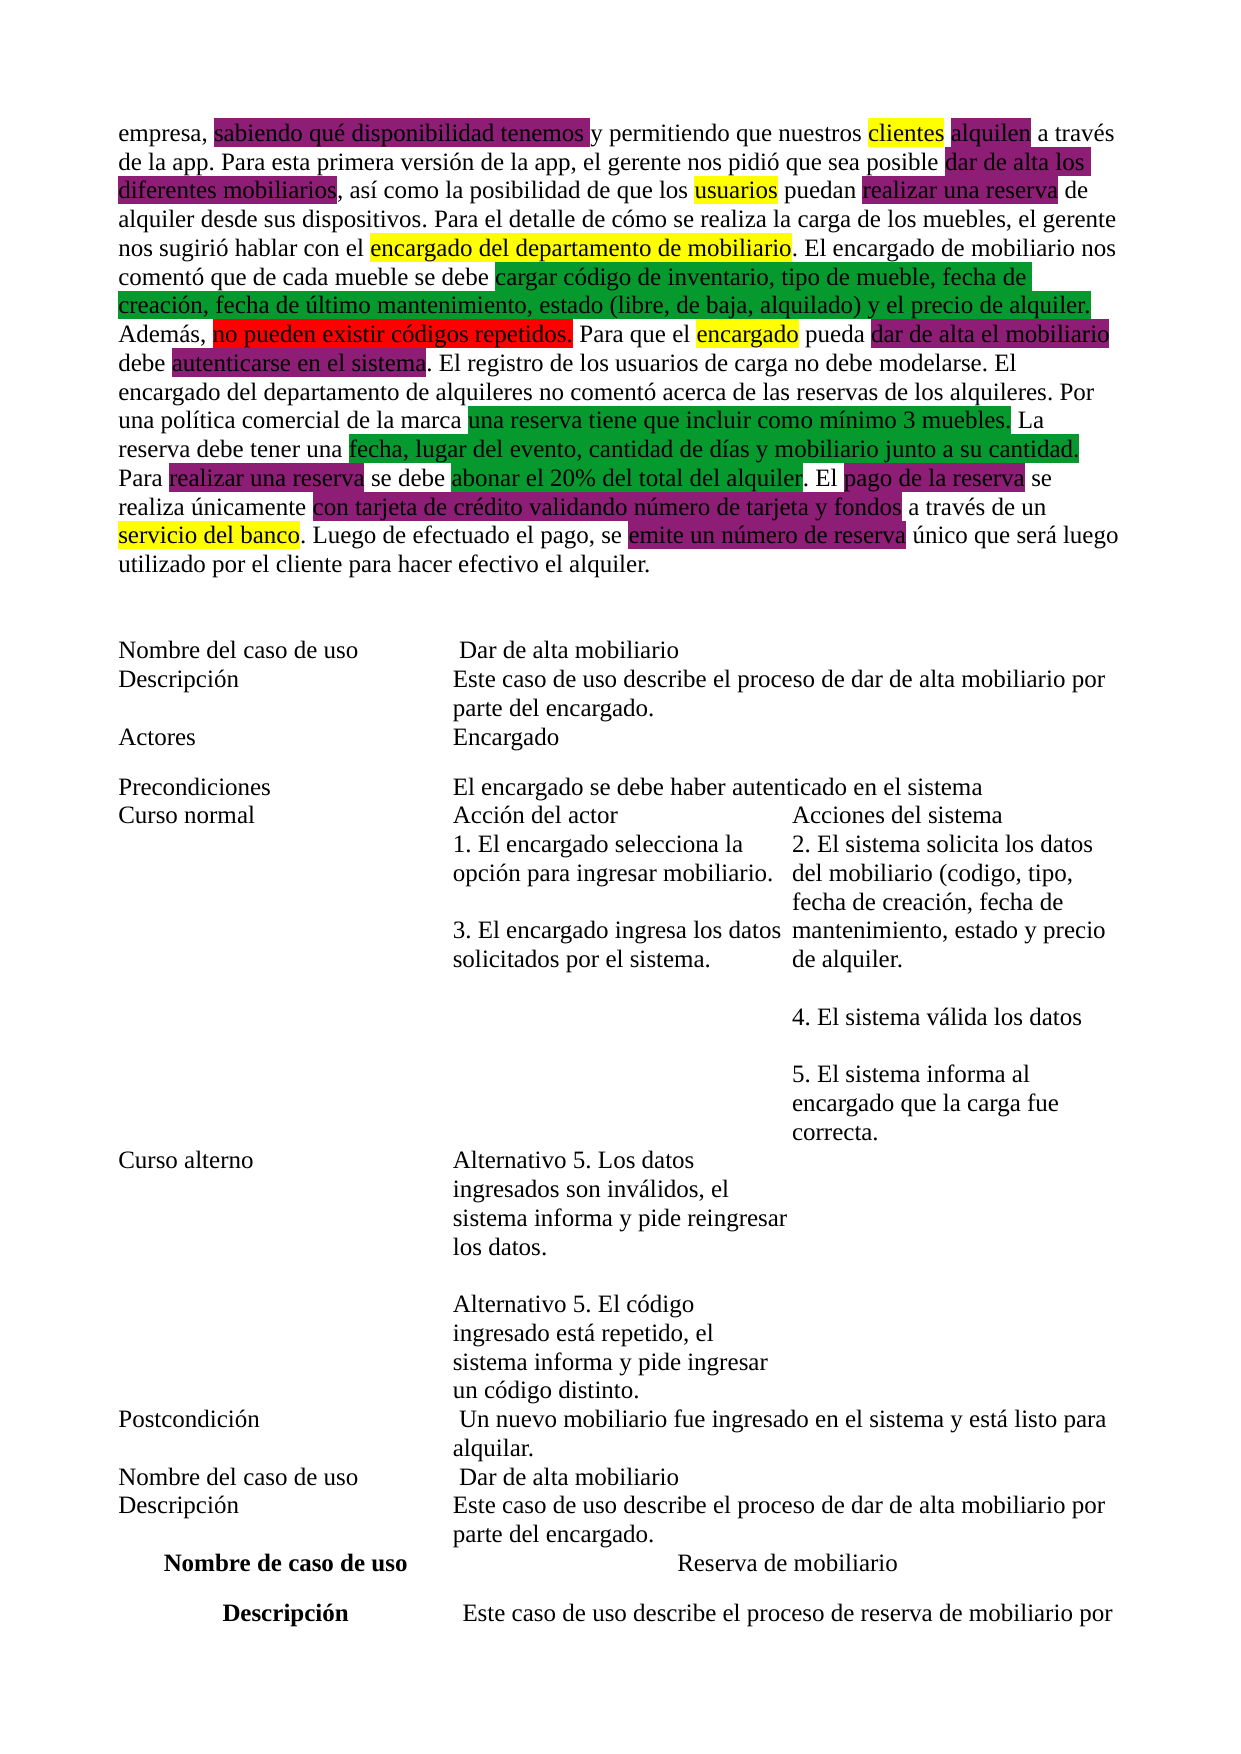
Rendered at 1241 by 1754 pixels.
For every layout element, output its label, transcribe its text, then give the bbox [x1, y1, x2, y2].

table_header Nombre del caso de uso [118, 636, 453, 664]
table_cell Reserva de mobiliario [453, 1548, 1122, 1598]
table_cell Encargado [453, 722, 1122, 772]
table_cell [792, 1146, 1122, 1404]
table_cell Acción del actor [453, 801, 792, 829]
table_cell Curso alterno [118, 1146, 453, 1404]
text empresa, sabiendo qué disponibilidad tenemos y permitiendo que nuestros clientes alquilen a través de la app. Para esta primera versión de la app, el gerente nos pidió que sea posible dar de alta los diferentes mobiliarios, así como la posibilidad de que los usuarios puedan realizar una reserva de alquiler desde sus dispositivos. Para el detalle de cómo se realiza la carga de los muebles, el gerente nos sugirió hablar con el encargado del departamento de mobiliario. El encargado de mobiliario nos comentó que de cada mueble se debe cargar código de inventario, tipo de mueble, fecha de creación, fecha de último mantenimiento, estado (libre, de baja, alquilado) y el precio de alquiler. Además, no pueden existir códigos repetidos. Para que el encargado pueda dar de alta el mobiliario debe autenticarse en el sistema. El registro de los usuarios de carga no debe modelarse. El encargado del departamento de alquileres no comentó acerca de las reservas de los alquileres. Por una política comercial de la marca una reserva tiene que incluir como mínimo 3 muebles. La reserva debe tener una fecha, lugar del evento, cantidad de días y mobiliario junto a su cantidad. Para realizar una reserva se debe abonar el 20% del total del alquiler. El pago de la reserva se realiza únicamente con tarjeta de crédito validando número de tarjeta y fondos a través de un servicio del banco. Luego de efectuado el pago, se emite un número de reserva único que será luego utilizado por el cliente para hacer efectivo el alquiler. [118, 118, 1122, 578]
table_cell Postcondición [118, 1404, 453, 1462]
table_header Dar de alta mobiliario [453, 1462, 1122, 1491]
table_header Dar de alta mobiliario [453, 636, 1122, 664]
table_cell Este caso de uso describe el proceso de dar de alta mobiliario por parte del encargado. [453, 1491, 1122, 1548]
table_cell Actores [118, 722, 453, 772]
table_cell 1. El encargado selecciona la opción para ingresar mobiliario. 3. El encargado ingresa los datos solicitados por el sistema. [453, 829, 792, 1146]
table_cell Este caso de uso describe el proceso de reserva de mobiliario por [453, 1598, 1122, 1636]
table_cell Descripción [118, 1491, 453, 1548]
table_cell Curso normal [118, 801, 453, 829]
table_cell El encargado se debe haber autenticado en el sistema [453, 772, 1122, 801]
table_header Nombre del caso de uso [118, 1462, 453, 1491]
table_cell Precondiciones [118, 772, 453, 801]
table_cell Acciones del sistema [792, 801, 1122, 829]
table_cell Nombre de caso de uso [118, 1548, 453, 1598]
table_cell Un nuevo mobiliario fue ingresado en el sistema y está listo para alquilar. [453, 1404, 1122, 1462]
table_cell Descripción [118, 1598, 453, 1636]
table_cell 2. El sistema solicita los datos del mobiliario (codigo, tipo, fecha de creación, fecha de mantenimiento, estado y precio de alquiler. 4. El sistema válida los datos 5. El sistema informa al encargado que la carga fue correcta. [792, 829, 1122, 1146]
table_cell Descripción [118, 664, 453, 722]
table_cell Alternativo 5. Los datos ingresados son inválidos, el sistema informa y pide reingresar los datos. Alternativo 5. El código ingresado está repetido, el sistema informa y pide ingresar un código distinto. [453, 1146, 792, 1404]
table_cell Este caso de uso describe el proceso de dar de alta mobiliario por parte del encargado. [453, 664, 1122, 722]
table_cell [118, 829, 453, 1146]
